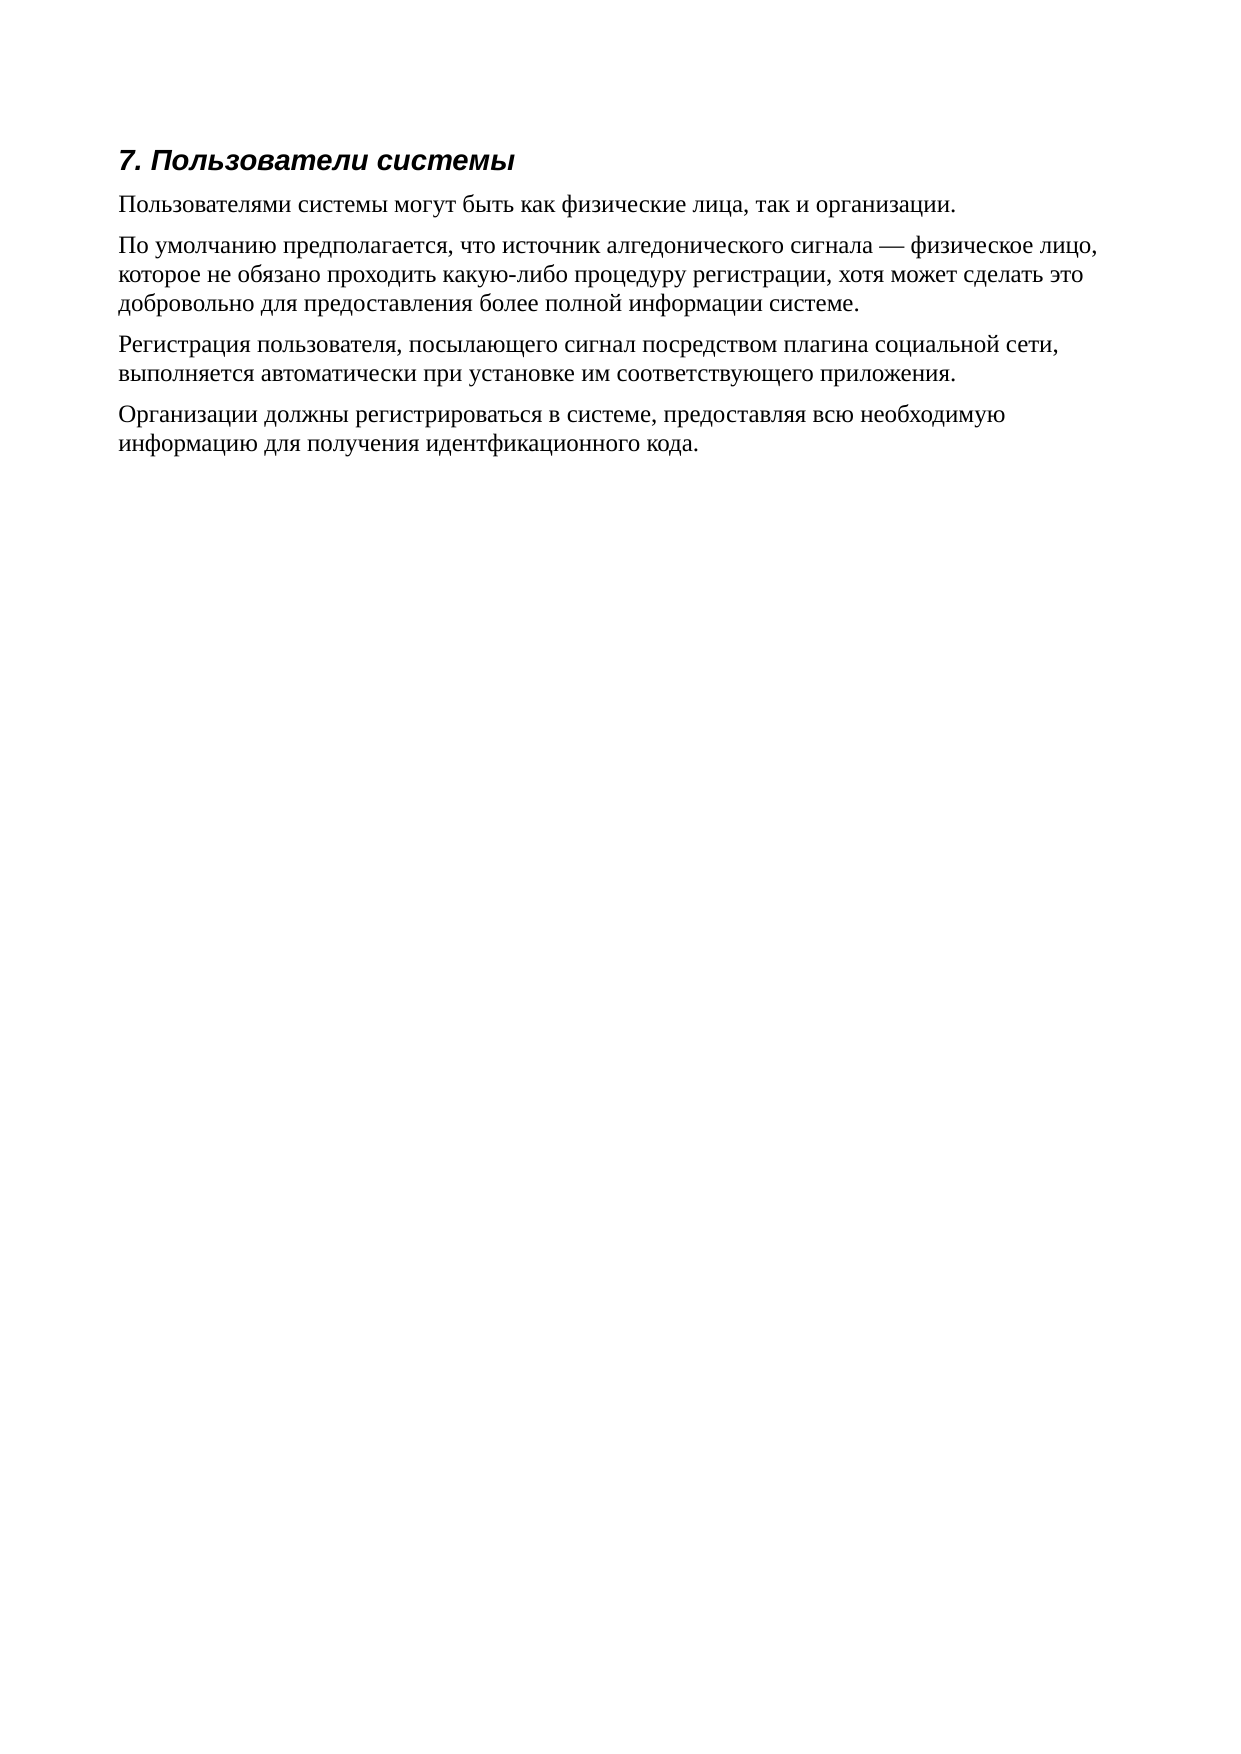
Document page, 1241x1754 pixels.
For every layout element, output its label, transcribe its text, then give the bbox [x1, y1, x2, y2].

text Пользователями системы могут быть как физические лица, так и организации. [118, 189, 1122, 218]
text По умолчанию предполагается, что источник алгедонического сигнала — физическое лицо, которое не обязано проходить какую-либо процедуру регистрации, хотя может сделать это добровольно для предоставления более полной информации системе. [118, 230, 1122, 317]
subtitle 7. Пользователи системы [118, 143, 1122, 177]
text Организации должны регистрироваться в системе, предоставляя всю необходимую информацию для получения идентфикационного кода. [118, 399, 1122, 457]
text Регистрация пользователя, посылающего сигнал посредством плагина социальной сети, выполняется автоматически при установке им соответствующего приложения. [118, 329, 1122, 387]
